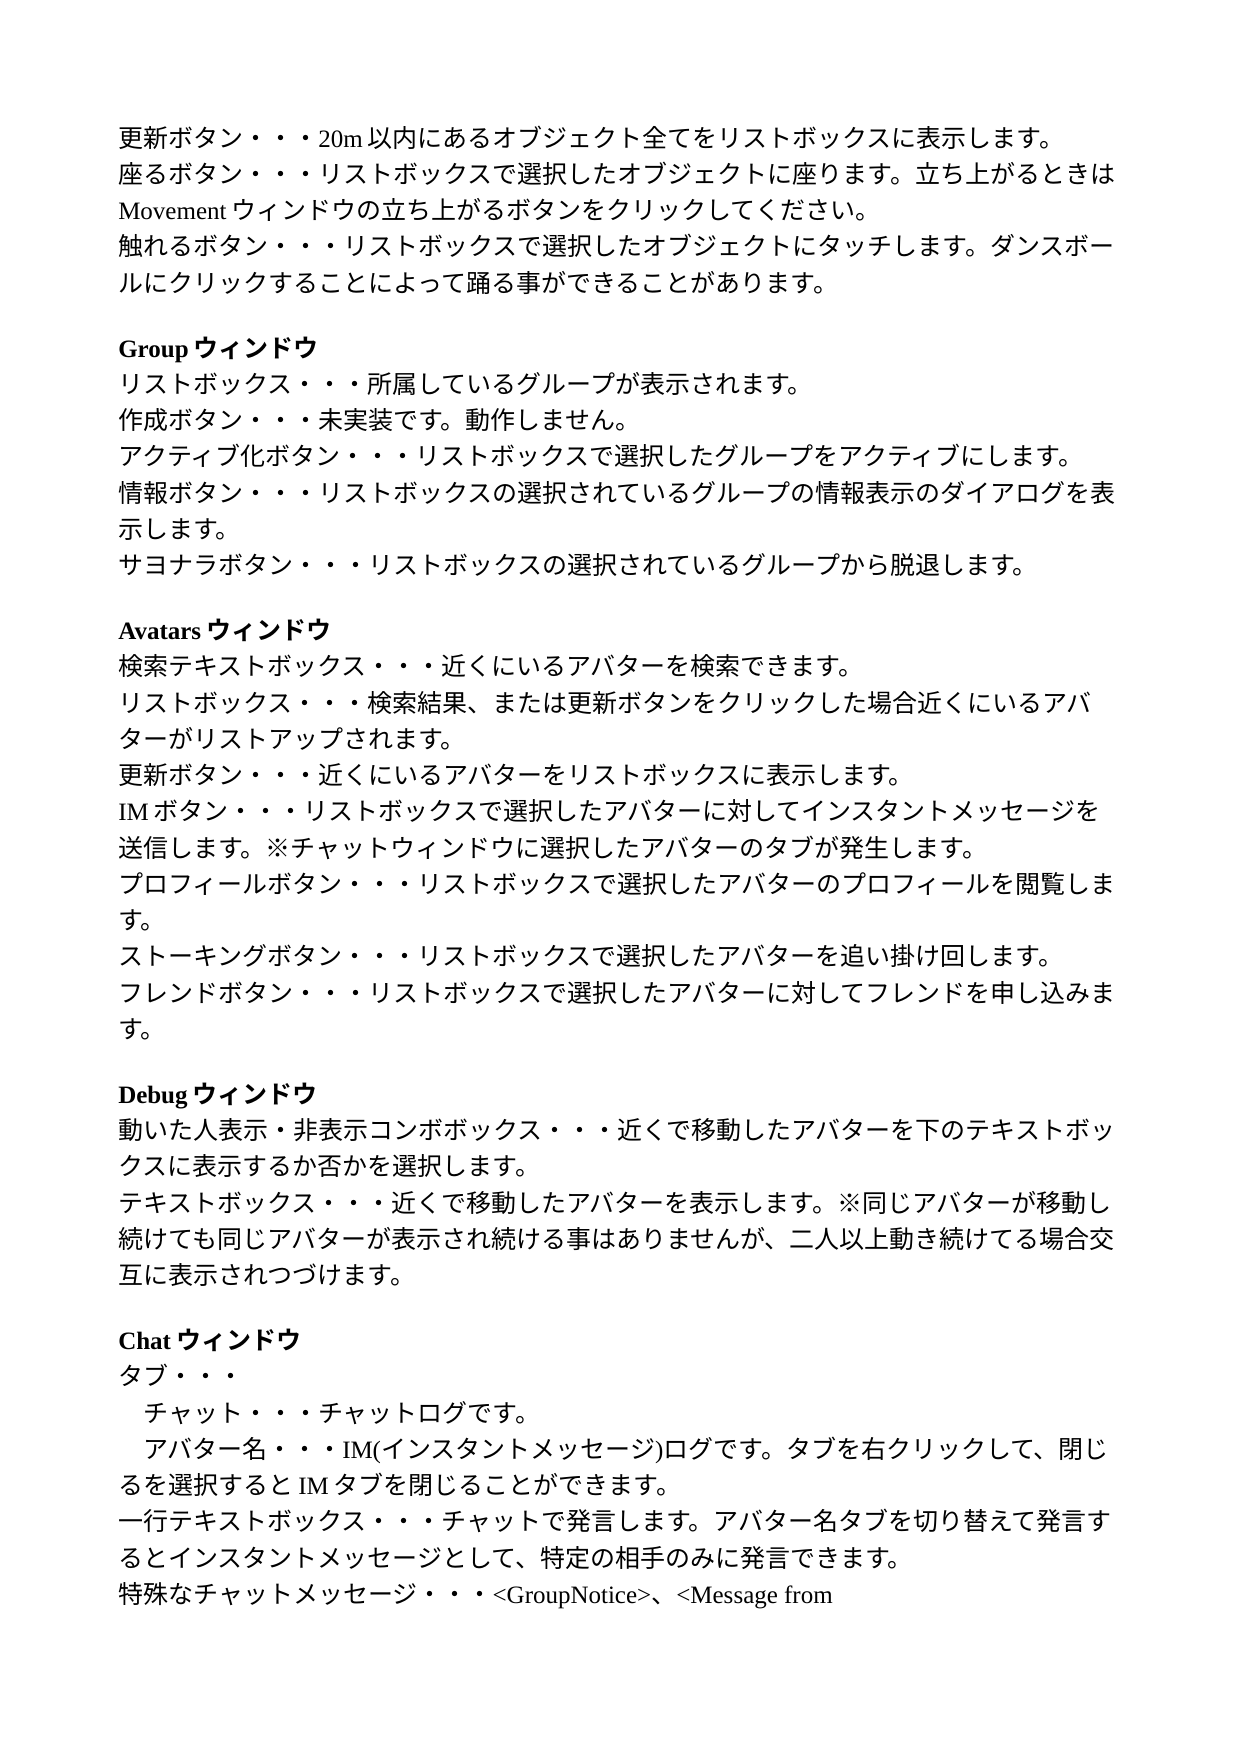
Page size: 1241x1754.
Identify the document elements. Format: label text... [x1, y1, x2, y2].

text IMボタン・・・リストボックスで選択したアバターに対してインスタントメッセージを送信します。※チャットウィンドウに選択したアバターのタブが発生します。 [118, 792, 1122, 864]
text テキストボックス・・・近くで移動したアバターを表示します。※同じアバターが移動し続けても同じアバターが表示され続ける事はありませんが、二人以上動き続けてる場合交互に表示されつづけます。 [118, 1183, 1122, 1292]
text Avatarsウィンドウ [118, 611, 1122, 647]
text リストボックス・・・検索結果、または更新ボタンをクリックした場合近くにいるアバターがリストアップされます。 [118, 683, 1122, 756]
text フレンドボタン・・・リストボックスで選択したアバターに対してフレンドを申し込みます。 [118, 973, 1122, 1046]
text アバター名・・・IM(インスタントメッセージ)ログです。タブを右クリックして、閉じるを選択するとIMタブを閉じることができます。 [118, 1429, 1122, 1502]
text 動いた人表示・非表示コンボボックス・・・近くで移動したアバターを下のテキストボックスに表示するか否かを選択します。 [118, 1111, 1122, 1183]
text サヨナラボタン・・・リストボックスの選択されているグループから脱退します。 [118, 546, 1122, 582]
text 情報ボタン・・・リストボックスの選択されているグループの情報表示のダイアログを表示します。 [118, 473, 1122, 546]
text 一行テキストボックス・・・チャットで発言します。アバター名タブを切り替えて発言するとインスタントメッセージとして、特定の相手のみに発言できます。 [118, 1502, 1122, 1574]
text リストボックス・・・所属しているグループが表示されます。 [118, 364, 1122, 401]
text 触れるボタン・・・リストボックスで選択したオブジェクトにタッチします。ダンスボールにクリックすることによって踊る事ができることがあります。 [118, 227, 1122, 299]
text 検索テキストボックス・・・近くにいるアバターを検索できます。 [118, 647, 1122, 683]
text 更新ボタン・・・20m以内にあるオブジェクト全てをリストボックスに表示します。 [118, 118, 1122, 154]
text Groupウィンドウ [118, 328, 1122, 364]
text タブ・・・ [118, 1357, 1122, 1393]
text 更新ボタン・・・近くにいるアバターをリストボックスに表示します。 [118, 756, 1122, 792]
text 座るボタン・・・リストボックスで選択したオブジェクトに座ります。立ち上がるときはMovementウィンドウの立ち上がるボタンをクリックしてください。 [118, 154, 1122, 227]
text 作成ボタン・・・未実装です。動作しません。 [118, 401, 1122, 437]
text 特殊なチャットメッセージ・・・<GroupNotice>、<Message from Object>、<MessageBox>、dialog message:、等の特殊なメッセージが表示されることがあります。dialog message:に対して、/チャンネル番号 ボタン名称とチャットで発言することで、ダイアログのボタンをクリックする事と同じ操作をすることができます。 [118, 1574, 1122, 1611]
text ストーキングボタン・・・リストボックスで選択したアバターを追い掛け回します。 [118, 937, 1122, 973]
text プロフィールボタン・・・リストボックスで選択したアバターのプロフィールを閲覧します。 [118, 864, 1122, 937]
text Debugウィンドウ [118, 1074, 1122, 1111]
text チャット・・・チャットログです。 [118, 1393, 1122, 1429]
text Chatウィンドウ [118, 1321, 1122, 1357]
text アクティブ化ボタン・・・リストボックスで選択したグループをアクティブにします。 [118, 437, 1122, 473]
